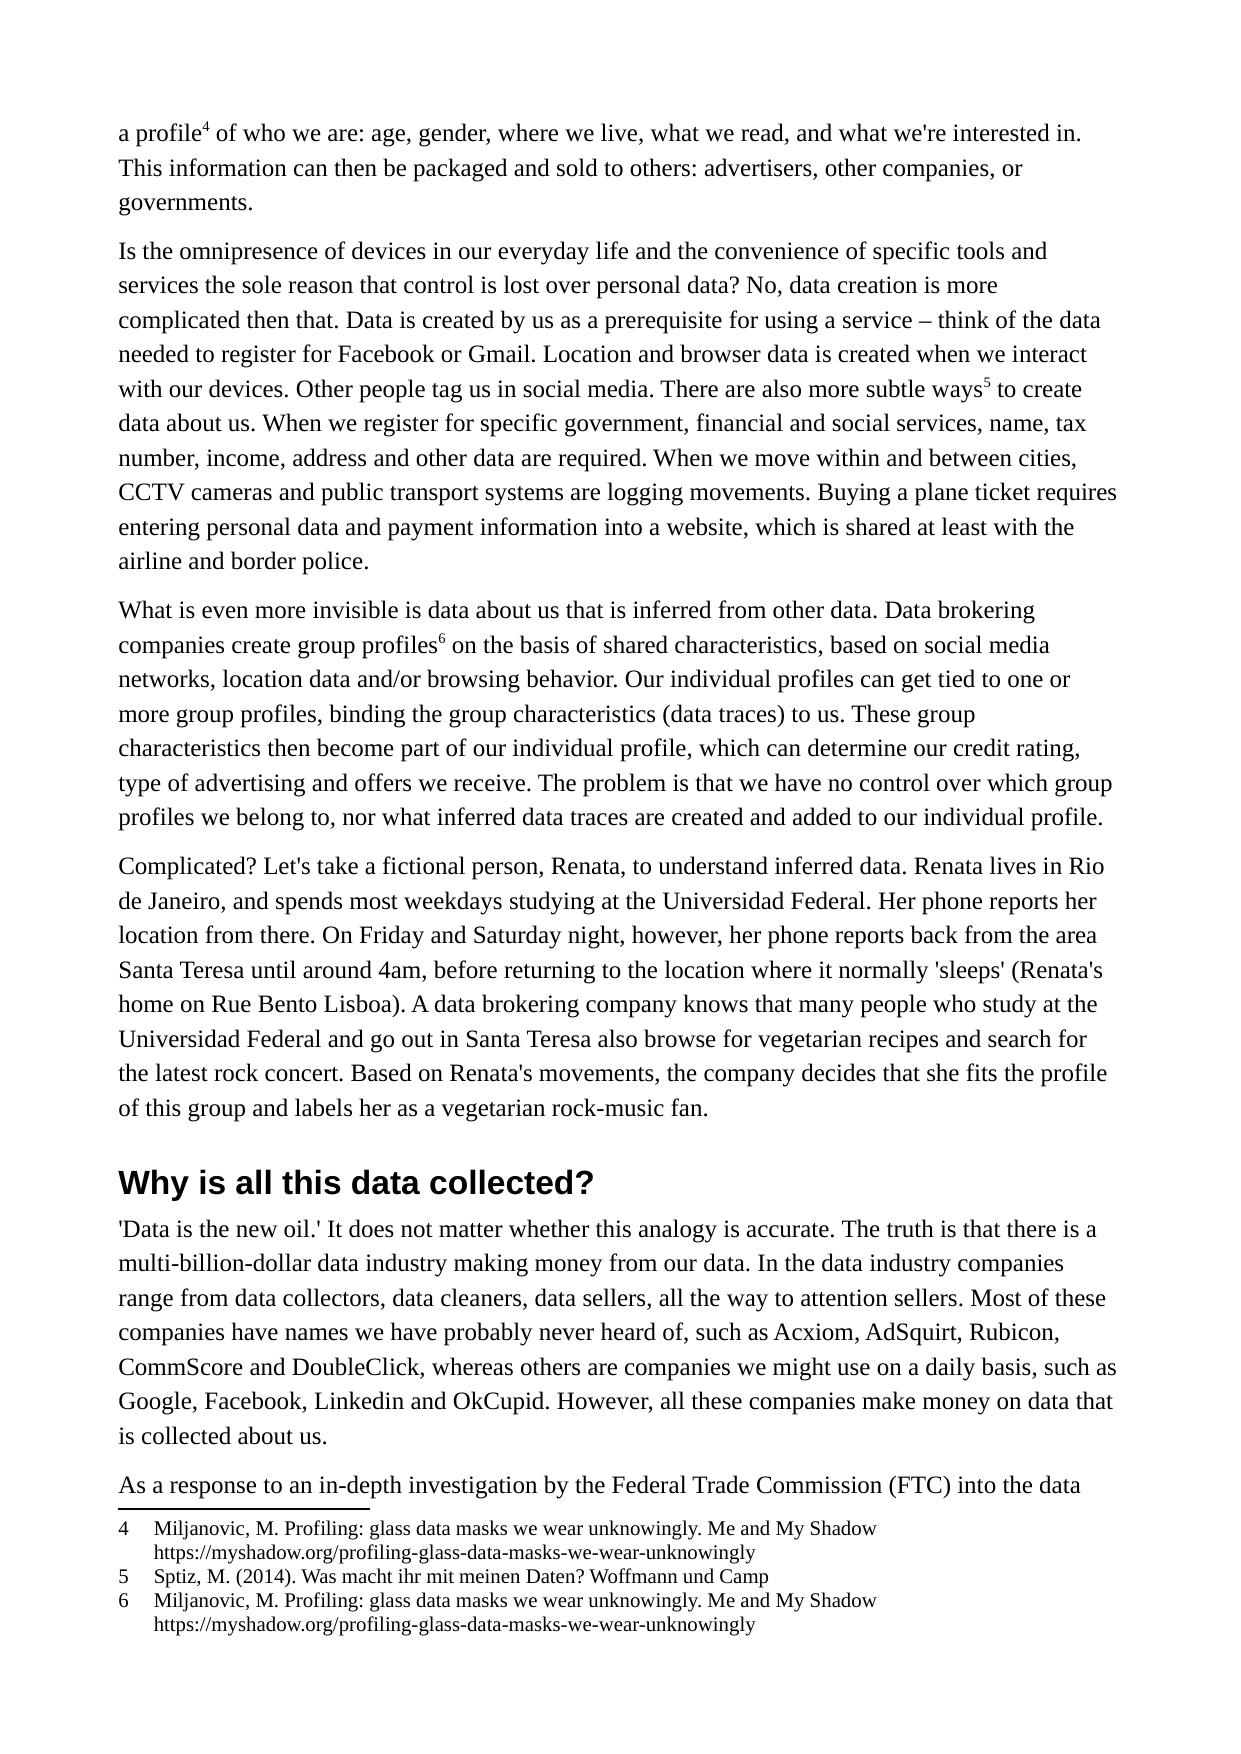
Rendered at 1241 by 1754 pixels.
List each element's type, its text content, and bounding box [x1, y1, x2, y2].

subtitle Why is all this data collected? [118, 1163, 1122, 1201]
text What is even more invisible is data about us that is inferred from other data. Data brokering companies create group profiles on the basis of shared characteristics, based on social media networks, location data and/or browsing behavior. Our individual profiles can get tied to one or more group profiles, binding the group characteristics (data traces) to us. These group characteristics then become part of our individual profile, which can determine our credit rating, type of advertising and offers we receive. The problem is that we have no control over which group profiles we belong to, nor what inferred data traces are created and added to our individual profile. [118, 596, 1122, 831]
text As a response to an in-depth investigation by the Federal Trade Commission (FTC) into the data [118, 1470, 1122, 1498]
text Complicated? Let's take a fictional person, Renata, to understand inferred data. Renata lives in Rio de Janeiro, and spends most weekdays studying at the Universidad Federal. Her phone reports her location from there. On Friday and Saturday night, however, her phone reports back from the area Santa Teresa until around 4am, before returning to the location where it normally 'sleeps' (Renata's home on Rue Bento Lisboa). A data brokering company knows that many people who study at the Universidad Federal and go out in Santa Teresa also browse for vegetarian recipes and search for the latest rock concert. Based on Renata's movements, the company decides that she fits the profile of this group and labels her as a vegetarian rock-music fan. [118, 851, 1122, 1122]
text Is the omnipresence of devices in our everyday life and the convenience of specific tools and services the sole reason that control is lost over personal data? No, data creation is more complicated then that. Data is created by us as a prerequisite for using a service – think of the data needed to register for Facebook or Gmail. Location and browser data is created when we interact with our devices. Other people tag us in social media. There are also more subtle ways to create data about us. When we register for specific government, financial and social services, name, tax number, income, address and other data are required. When we move within and between cities, CCTV cameras and public transport systems are logging movements. Buying a plane ticket requires entering personal data and payment information into a website, which is shared at least with the airline and border police. [118, 236, 1122, 575]
text Another common form of data collection happens in the browser, which provides companies with insights into our interests, likes and behavior. Most, if not all, websites have third party trackers included in them. The visible trackers are the Facebook like button, Twitter bird and even the advertising on the page. These third party trackers are companies that are separate from the website, companies that offer the website specific services like advertising, analysis and social media share options. The purpose of data collection in the browser is for companies to collect data and build up a profile of who we are: age, gender, where we live, what we read, and what we're interested in. This information can then be packaged and sold to others: advertisers, other companies, or governments. [118, 118, 1122, 216]
text Miljanovic, M. Profiling: glass data masks we wear unknowingly. Me and My Shadow https://myshadow.org/profiling-glass-data-masks-we-wear-unknowingly [118, 1516, 1122, 1564]
text 'Data is the new oil.' It does not matter whether this analogy is accurate. The truth is that there is a multi-billion-dollar data industry making money from our data. In the data industry companies range from data collectors, data cleaners, data sellers, all the way to attention sellers. Most of these companies have names we have probably never heard of, such as Acxiom, AdSquirt, Rubicon, CommScore and DoubleClick, whereas others are companies we might use on a daily basis, such as Google, Facebook, Linkedin and OkCupid. However, all these companies make money on data that is collected about us. [118, 1214, 1122, 1449]
text Sptiz, M. (2014). Was macht ihr mit meinen Daten? Woffmann und Camp [118, 1564, 1122, 1588]
text Miljanovic, M. Profiling: glass data masks we wear unknowingly. Me and My Shadow https://myshadow.org/profiling-glass-data-masks-we-wear-unknowingly [118, 1588, 1122, 1636]
